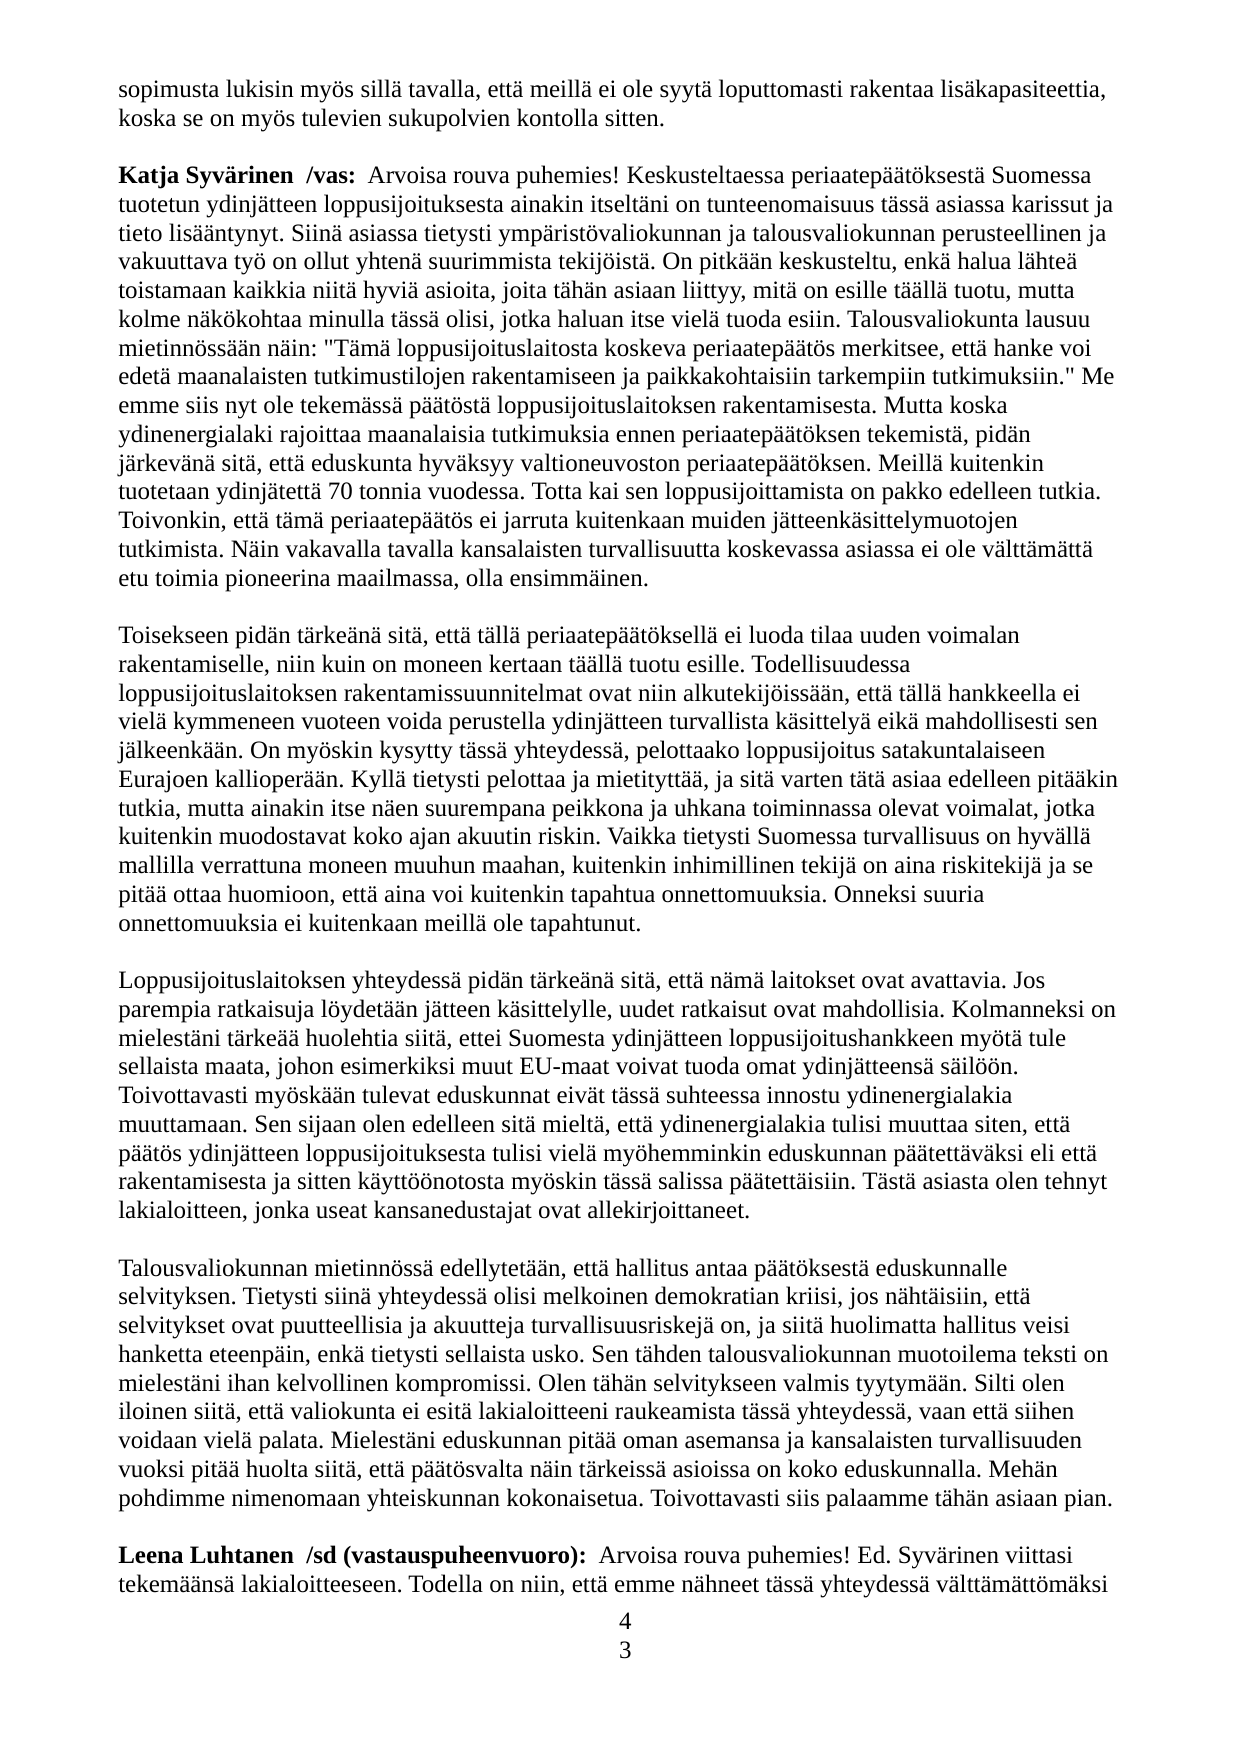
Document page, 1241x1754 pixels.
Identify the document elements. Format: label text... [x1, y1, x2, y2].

text Talousvaliokunnan mietinnössä edellytetään, että hallitus antaa päätöksestä eduskunnalle selvityksen. Tietysti siinä yhteydessä olisi melkoinen demokratian kriisi, jos nähtäisiin, että selvitykset ovat puutteellisia ja akuutteja turvallisuusriskejä on, ja siitä huolimatta hallitus veisi hanketta eteenpäin, enkä tietysti sellaista usko. Sen tähden talousvaliokunnan muotoilema teksti on mielestäni ihan kelvollinen kompromissi. Olen tähän selvitykseen valmis tyytymään. Silti olen iloinen siitä, että valiokunta ei esitä lakialoitteeni raukeamista tässä yhteydessä, vaan että siihen voidaan vielä palata. Mielestäni eduskunnan pitää oman asemansa ja kansalaisten turvallisuuden vuoksi pitää huolta siitä, että päätösvalta näin tärkeissä asioissa on koko eduskunnalla. Mehän pohdimme nimenomaan yhteiskunnan kokonaisetua. Toivottavasti siis palaamme tähän asiaan pian. [118, 1253, 1122, 1511]
text sopimusta lukisin myös sillä tavalla, että meillä ei ole syytä loputtomasti rakentaa lisäkapasiteettia, koska se on myös tulevien sukupolvien kontolla sitten. [118, 74, 1122, 131]
text Toisekseen pidän tärkeänä sitä, että tällä periaatepäätöksellä ei luoda tilaa uuden voimalan rakentamiselle, niin kuin on moneen kertaan täällä tuotu esille. Todellisuudessa loppusijoituslaitoksen rakentamissuunnitelmat ovat niin alkutekijöissään, että tällä hankkeella ei vielä kymmeneen vuoteen voida perustella ydinjätteen turvallista käsittelyä eikä mahdollisesti sen jälkeenkään. On myöskin kysytty tässä yhteydessä, pelottaako loppusijoitus satakuntalaiseen Eurajoen kallioperään. Kyllä tietysti pelottaa ja mietityttää, ja sitä varten tätä asiaa edelleen pitääkin tutkia, mutta ainakin itse näen suurempana peikkona ja uhkana toiminnassa olevat voimalat, jotka kuitenkin muodostavat koko ajan akuutin riskin. Vaikka tietysti Suomessa turvallisuus on hyvällä mallilla verrattuna moneen muuhun maahan, kuitenkin inhimillinen tekijä on aina riskitekijä ja se pitää ottaa huomioon, että aina voi kuitenkin tapahtua onnettomuuksia. Onneksi suuria onnettomuuksia ei kuitenkaan meillä ole tapahtunut. [118, 620, 1122, 936]
text Katja Syvärinen /vas: Arvoisa rouva puhemies! Keskusteltaessa periaatepäätöksestä Suomessa tuotetun ydinjätteen loppusijoituksesta ainakin itseltäni on tunteenomaisuus tässä asiassa karissut ja tieto lisääntynyt. Siinä asiassa tietysti ympäristövaliokunnan ja talousvaliokunnan perusteellinen ja vakuuttava työ on ollut yhtenä suurimmista tekijöistä. On pitkään keskusteltu, enkä halua lähteä toistamaan kaikkia niitä hyviä asioita, joita tähän asiaan liittyy, mitä on esille täällä tuotu, mutta kolme näkökohtaa minulla tässä olisi, jotka haluan itse vielä tuoda esiin. Talousvaliokunta lausuu mietinnössään näin: "Tämä loppusijoituslaitosta koskeva periaatepäätös merkitsee, että hanke voi edetä maanalaisten tutkimustilojen rakentamiseen ja paikkakohtaisiin tarkempiin tutkimuksiin." Me emme siis nyt ole tekemässä päätöstä loppusijoituslaitoksen rakentamisesta. Mutta koska ydinenergialaki rajoittaa maanalaisia tutkimuksia ennen periaatepäätöksen tekemistä, pidän järkevänä sitä, että eduskunta hyväksyy valtioneuvoston periaatepäätöksen. Meillä kuitenkin tuotetaan ydinjätettä 70 tonnia vuodessa. Totta kai sen loppusijoittamista on pakko edelleen tutkia. Toivonkin, että tämä periaatepäätös ei jarruta kuitenkaan muiden jätteenkäsittelymuotojen tutkimista. Näin vakavalla tavalla kansalaisten turvallisuutta koskevassa asiassa ei ole välttämättä etu toimia pioneerina maailmassa, olla ensimmäinen. [118, 160, 1122, 591]
text Loppusijoituslaitoksen yhteydessä pidän tärkeänä sitä, että nämä laitokset ovat avattavia. Jos parempia ratkaisuja löydetään jätteen käsittelylle, uudet ratkaisut ovat mahdollisia. Kolmanneksi on mielestäni tärkeää huolehtia siitä, ettei Suomesta ydinjätteen loppusijoitushankkeen myötä tule sellaista maata, johon esimerkiksi muut EU-maat voivat tuoda omat ydinjätteensä säilöön. Toivottavasti myöskään tulevat eduskunnat eivät tässä suhteessa innostu ydinenergialakia muuttamaan. Sen sijaan olen edelleen sitä mieltä, että ydinenergialakia tulisi muuttaa siten, että päätös ydinjätteen loppusijoituksesta tulisi vielä myöhemminkin eduskunnan päätettäväksi eli että rakentamisesta ja sitten käyttöönotosta myöskin tässä salissa päätettäisiin. Tästä asiasta olen tehnyt lakialoitteen, jonka useat kansanedustajat ovat allekirjoittaneet. [118, 965, 1122, 1224]
text Leena Luhtanen /sd (vastauspuheenvuoro): Arvoisa rouva puhemies! Ed. Syvärinen viittasi tekemäänsä lakialoitteeseen. Todella on niin, että emme nähneet tässä yhteydessä välttämättömäksi [118, 1540, 1122, 1598]
